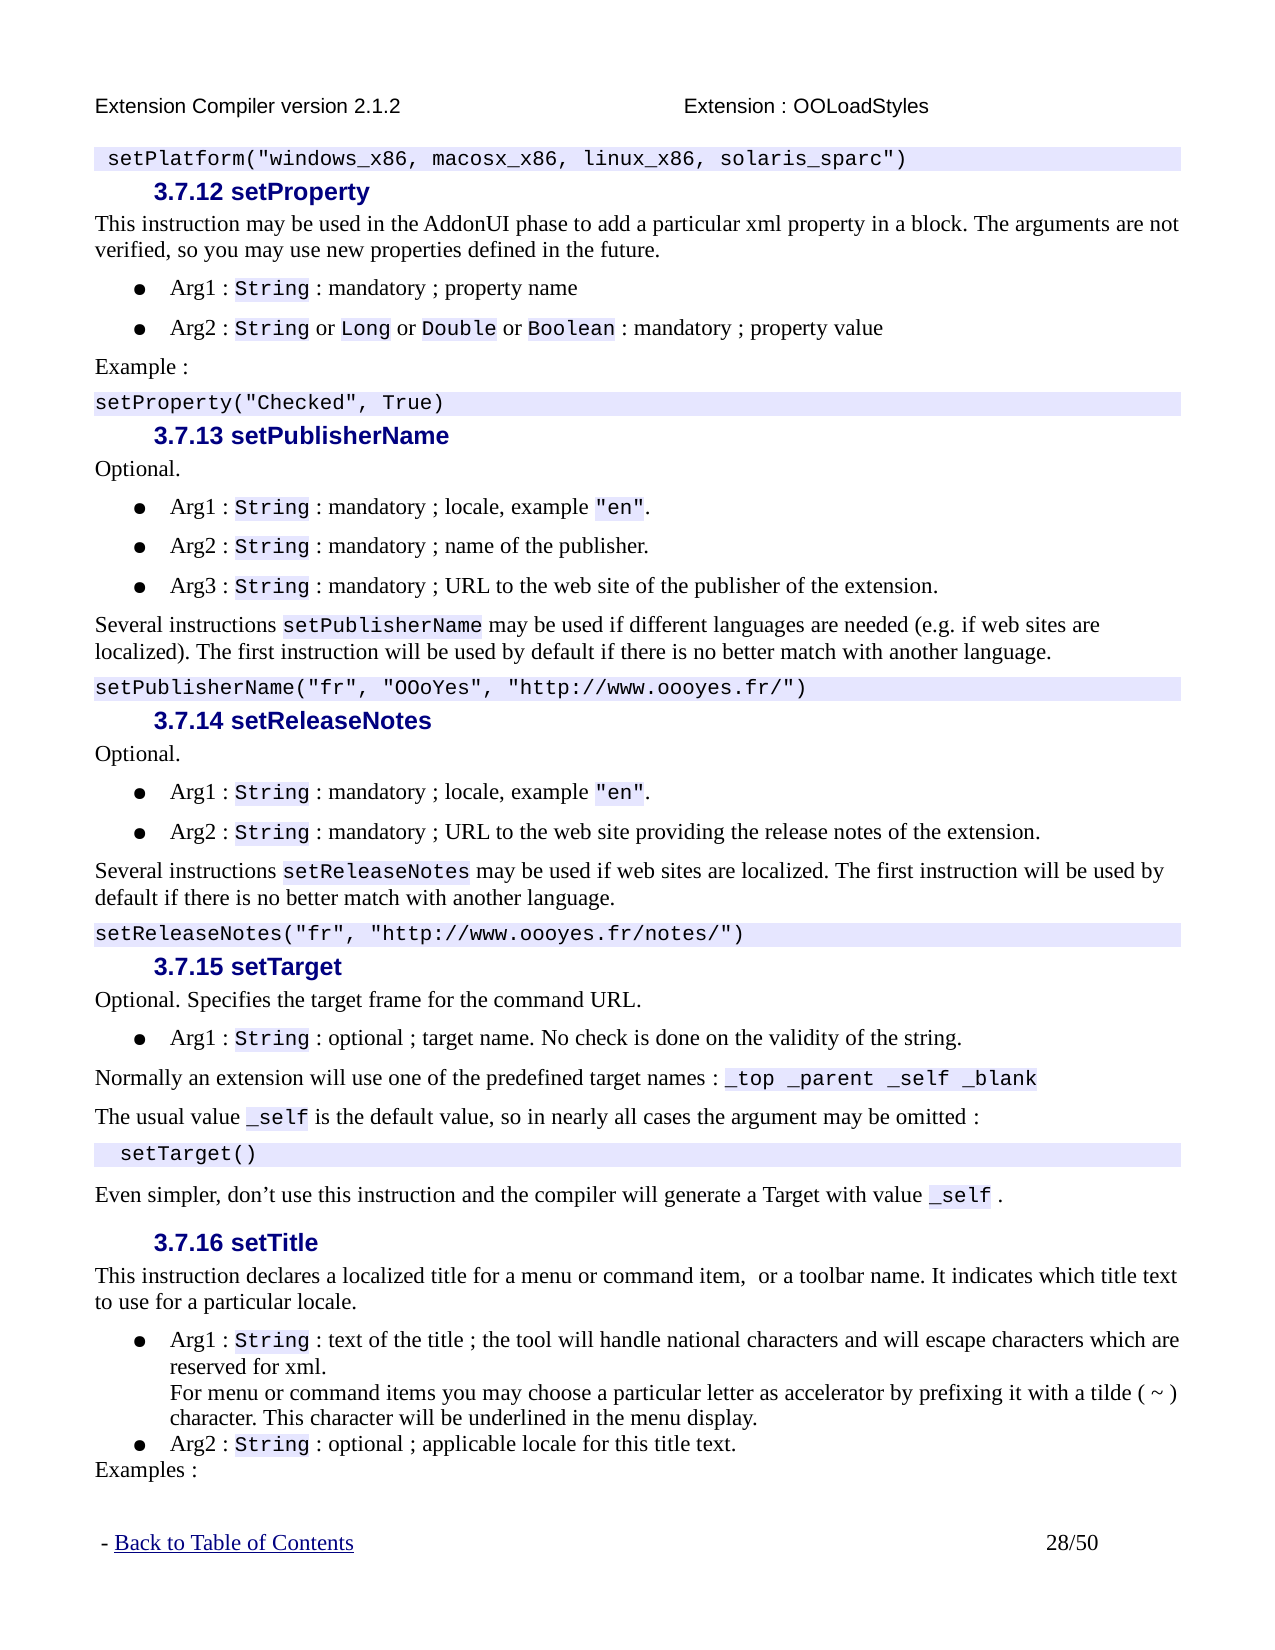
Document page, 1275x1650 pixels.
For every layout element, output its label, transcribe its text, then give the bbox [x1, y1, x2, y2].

subtitle setProperty [153, 177, 1181, 205]
text This instruction declares a localized title for a menu or command item, or a toolbar name. It indicates which title text to use for a particular locale. [94, 1263, 1181, 1314]
text Several instructions setReleaseNotes may be used if web sites are localized. The first instruction will be used by default if there is no better match with another language. [94, 858, 1181, 911]
text setReleaseNotes("fr", "http://www.oooyes.fr/notes/") [94, 923, 1181, 947]
text Even simpler, don’t use this instruction and the compiler will generate a Target with value _self . [94, 1182, 1181, 1209]
text setPlatform("windows_x86, macosx_x86, linux_x86, solaris_sparc") [94, 147, 1181, 171]
text Normally an extension will use one of the predefined target names : _top _parent _self _blank [94, 1064, 1181, 1091]
text setTarget() [94, 1143, 1181, 1167]
subtitle setReleaseNotes [153, 707, 1181, 735]
text Examples : [94, 1457, 1181, 1483]
list Arg3 : String : mandatory ; URL to the web site of the publisher of the extension. [132, 573, 1181, 600]
text Optional. [94, 456, 1181, 481]
list Arg1 : String : mandatory ; locale, example "en". [132, 779, 1181, 806]
text Optional. Specifies the target frame for the command URL. [94, 987, 1181, 1012]
list Arg1 : String : mandatory ; locale, example "en". [132, 494, 1181, 521]
subtitle setTarget [153, 953, 1181, 981]
text setProperty("Checked", True) [94, 392, 1181, 416]
text Example : [94, 354, 1181, 379]
text This instruction may be used in the AddonUI phase to add a particular xml property in a block. The arguments are not verified, so you may use new properties defined in the future. [94, 211, 1181, 262]
list Arg2 : String : mandatory ; URL to the web site providing the release notes of the extension. [132, 818, 1181, 846]
text Optional. [94, 741, 1181, 767]
list Arg2 : String : mandatory ; name of the publisher. [132, 533, 1181, 560]
text The usual value _self is the default value, so in nearly all cases the argument may be omitted : [94, 1104, 1181, 1131]
text setPublisherName("fr", "OOoYes", "http://www.oooyes.fr/") [94, 677, 1181, 701]
list Arg2 : String or Long or Double or Boolean : mandatory ; property value [132, 314, 1181, 341]
text Several instructions setPublisherName may be used if different languages are needed (e.g. if web sites are localized). The first instruction will be used by default if there is no better match with another language. [94, 612, 1181, 665]
list Arg2 : String : optional ; applicable locale for this title text. [132, 1430, 1181, 1457]
list Arg1 : String : mandatory ; property name [132, 275, 1181, 302]
list Arg1 : String : text of the title ; the tool will handle national characters and will escape characters which are reserved for xml. For menu or command items you may choose a particular letter as accelerator by prefixing it with a tilde ( ~ ) character. This character will be underlined in the menu display. [132, 1327, 1181, 1430]
subtitle setTitle [153, 1229, 1181, 1257]
subtitle setPublisherName [153, 422, 1181, 450]
list Arg1 : String : optional ; target name. No check is done on the validity of the string. [132, 1025, 1181, 1052]
